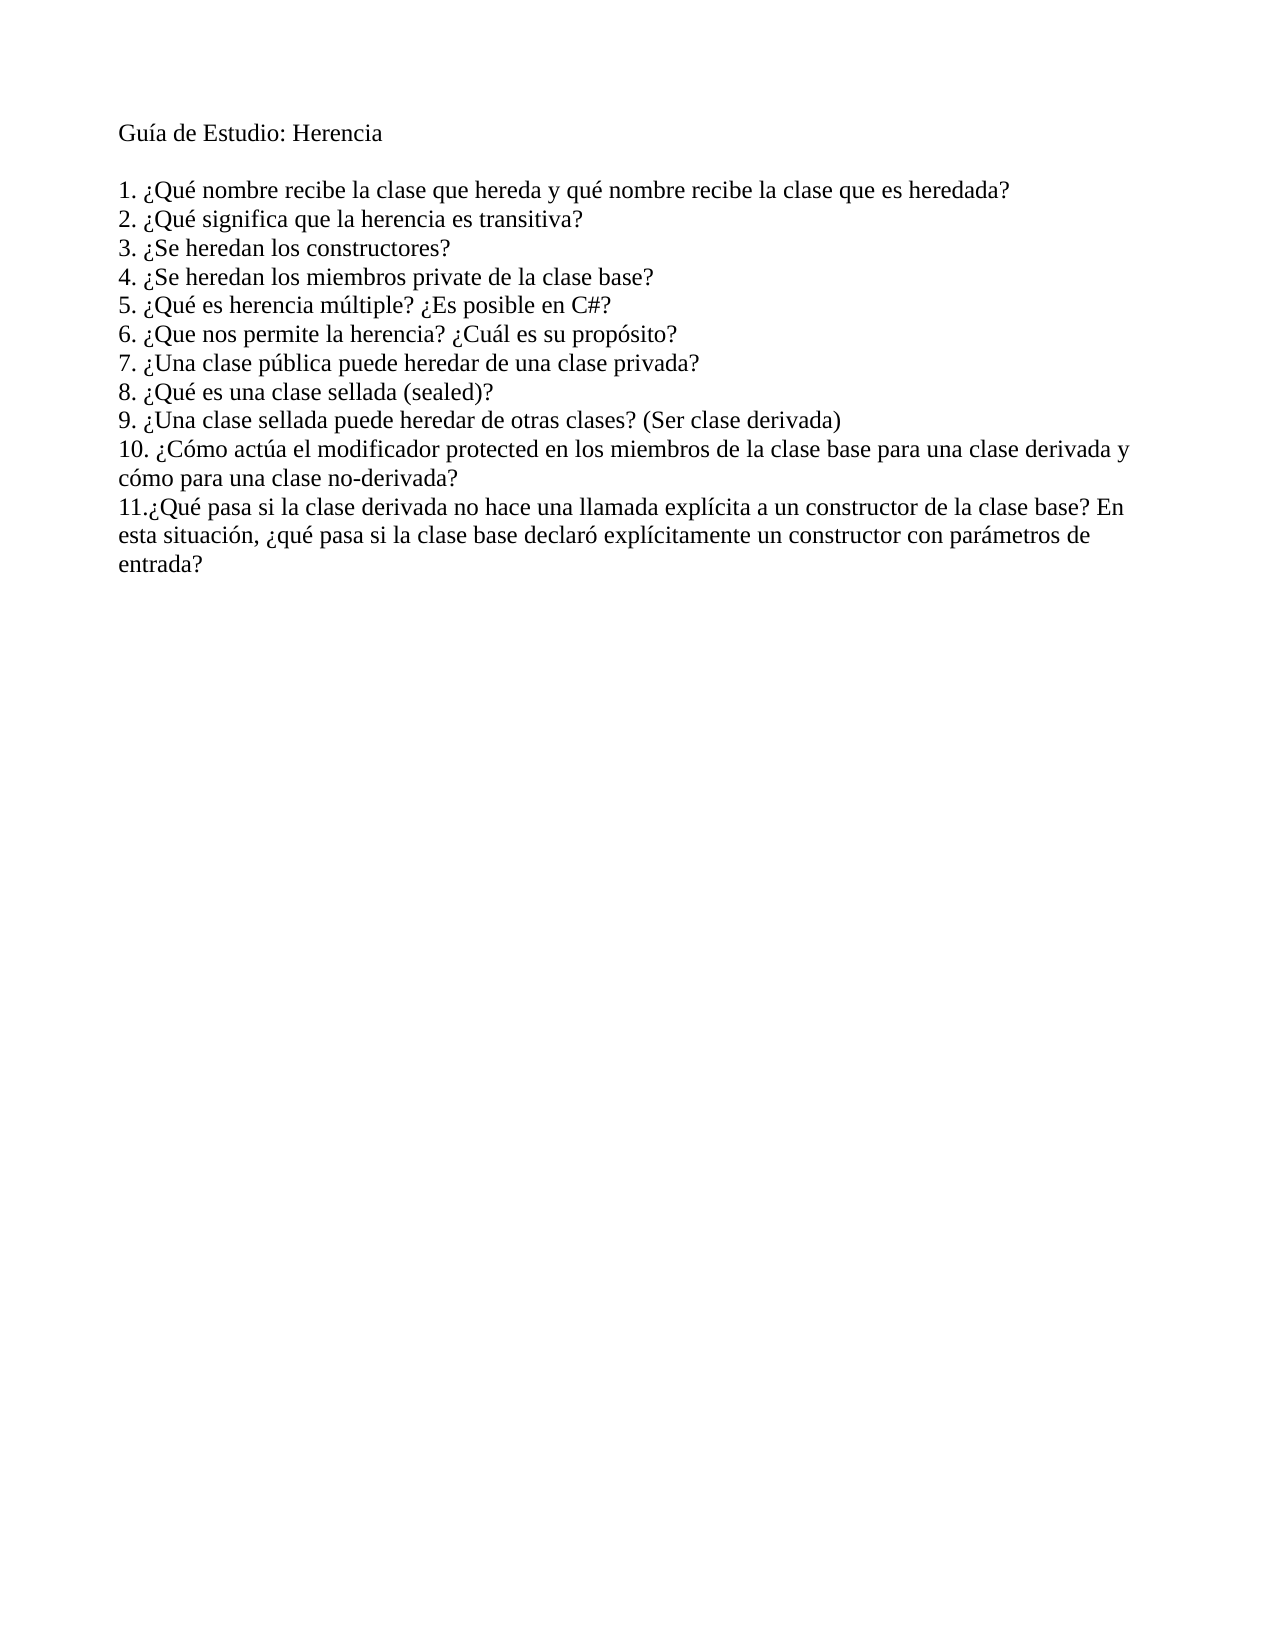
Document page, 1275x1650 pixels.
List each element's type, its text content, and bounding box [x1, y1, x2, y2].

text 3. ¿Se heredan los constructores? [118, 233, 1157, 262]
text 11.¿Qué pasa si la clase derivada no hace una llamada explícita a un constructor de la clase base? En esta situación, ¿qué pasa si la clase base declaró explícitamente un constructor con parámetros de entrada? [118, 492, 1157, 578]
text 5. ¿Qué es herencia múltiple? ¿Es posible en C#? [118, 291, 1157, 319]
text Guía de Estudio: Herencia [118, 118, 1157, 147]
text 8. ¿Qué es una clase sellada (sealed)? [118, 377, 1157, 406]
text 10. ¿Cómo actúa el modificador protected en los miembros de la clase base para una clase derivada y cómo para una clase no-derivada? [118, 434, 1157, 492]
text 9. ¿Una clase sellada puede heredar de otras clases? (Ser clase derivada) [118, 406, 1157, 434]
text 2. ¿Qué significa que la herencia es transitiva? [118, 204, 1157, 233]
text 7. ¿Una clase pública puede heredar de una clase privada? [118, 348, 1157, 377]
text 6. ¿Que nos permite la herencia? ¿Cuál es su propósito? [118, 319, 1157, 348]
text 1. ¿Qué nombre recibe la clase que hereda y qué nombre recibe la clase que es heredada? [118, 176, 1157, 204]
text 4. ¿Se heredan los miembros private de la clase base? [118, 262, 1157, 291]
